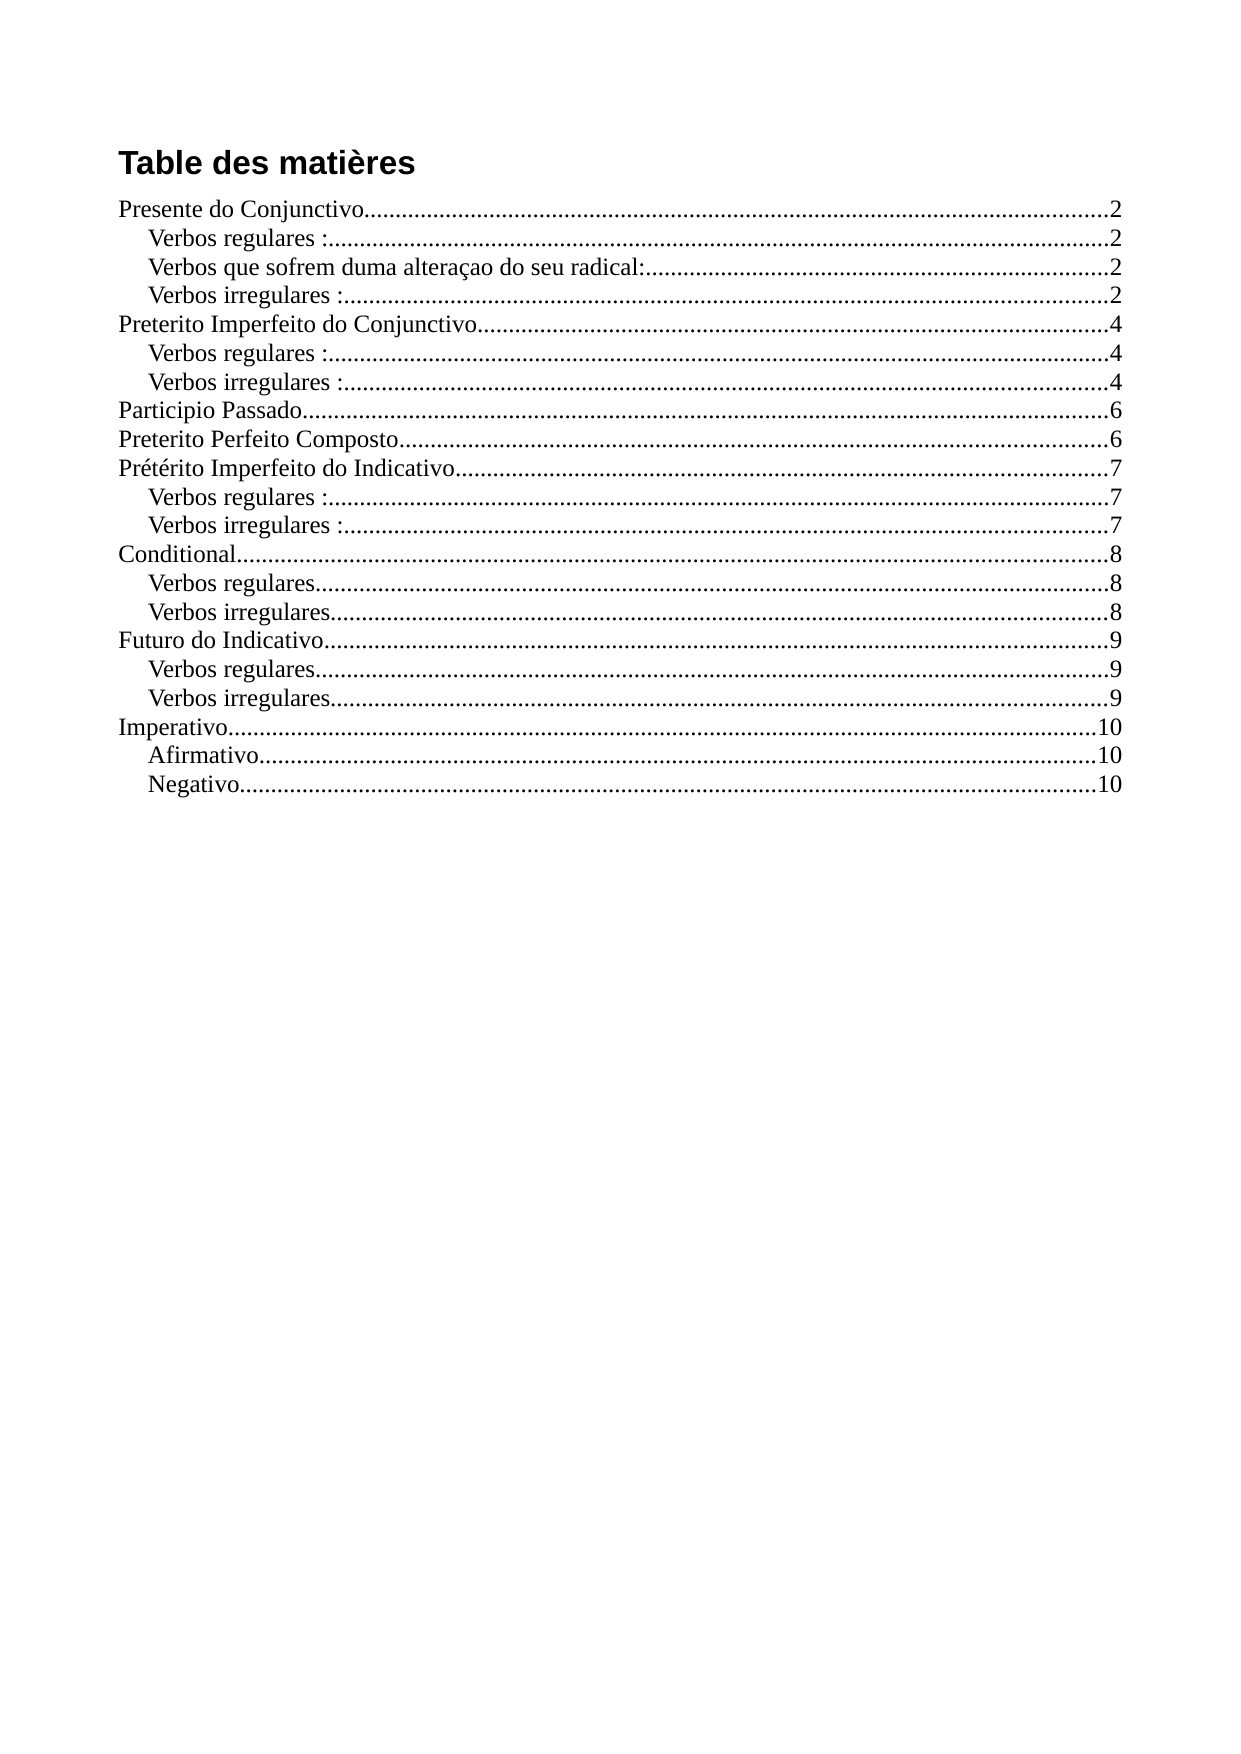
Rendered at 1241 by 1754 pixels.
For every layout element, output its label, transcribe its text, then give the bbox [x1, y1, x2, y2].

text Verbos irregulares : 2 [148, 280, 1122, 309]
text Verbos regulares : 7 [148, 482, 1122, 510]
text Verbos regulares : 2 [148, 223, 1122, 252]
text Presente do Conjunctivo 2 [118, 194, 1122, 223]
text Preterito Imperfeito do Conjunctivo 4 [118, 309, 1122, 338]
text Verbos que sofrem duma alteraçao do seu radical: 2 [148, 252, 1122, 280]
text Verbos regulares 9 [148, 654, 1122, 683]
text Verbos irregulares : 7 [148, 510, 1122, 539]
text Preterito Perfeito Composto 6 [118, 424, 1122, 453]
subtitle Table des matières [118, 143, 1122, 182]
text Afirmativo 10 [148, 740, 1122, 769]
text Verbos irregulares : 4 [148, 367, 1122, 395]
text Participio Passado 6 [118, 395, 1122, 424]
text Verbos regulares : 4 [148, 338, 1122, 367]
text Conditional 8 [118, 539, 1122, 568]
text Verbos irregulares 8 [148, 597, 1122, 625]
text Negativo 10 [148, 769, 1122, 798]
text Verbos irregulares 9 [148, 683, 1122, 712]
text Imperativo 10 [118, 712, 1122, 740]
text Prétérito Imperfeito do Indicativo 7 [118, 453, 1122, 482]
text Futuro do Indicativo 9 [118, 625, 1122, 654]
text Verbos regulares 8 [148, 568, 1122, 597]
